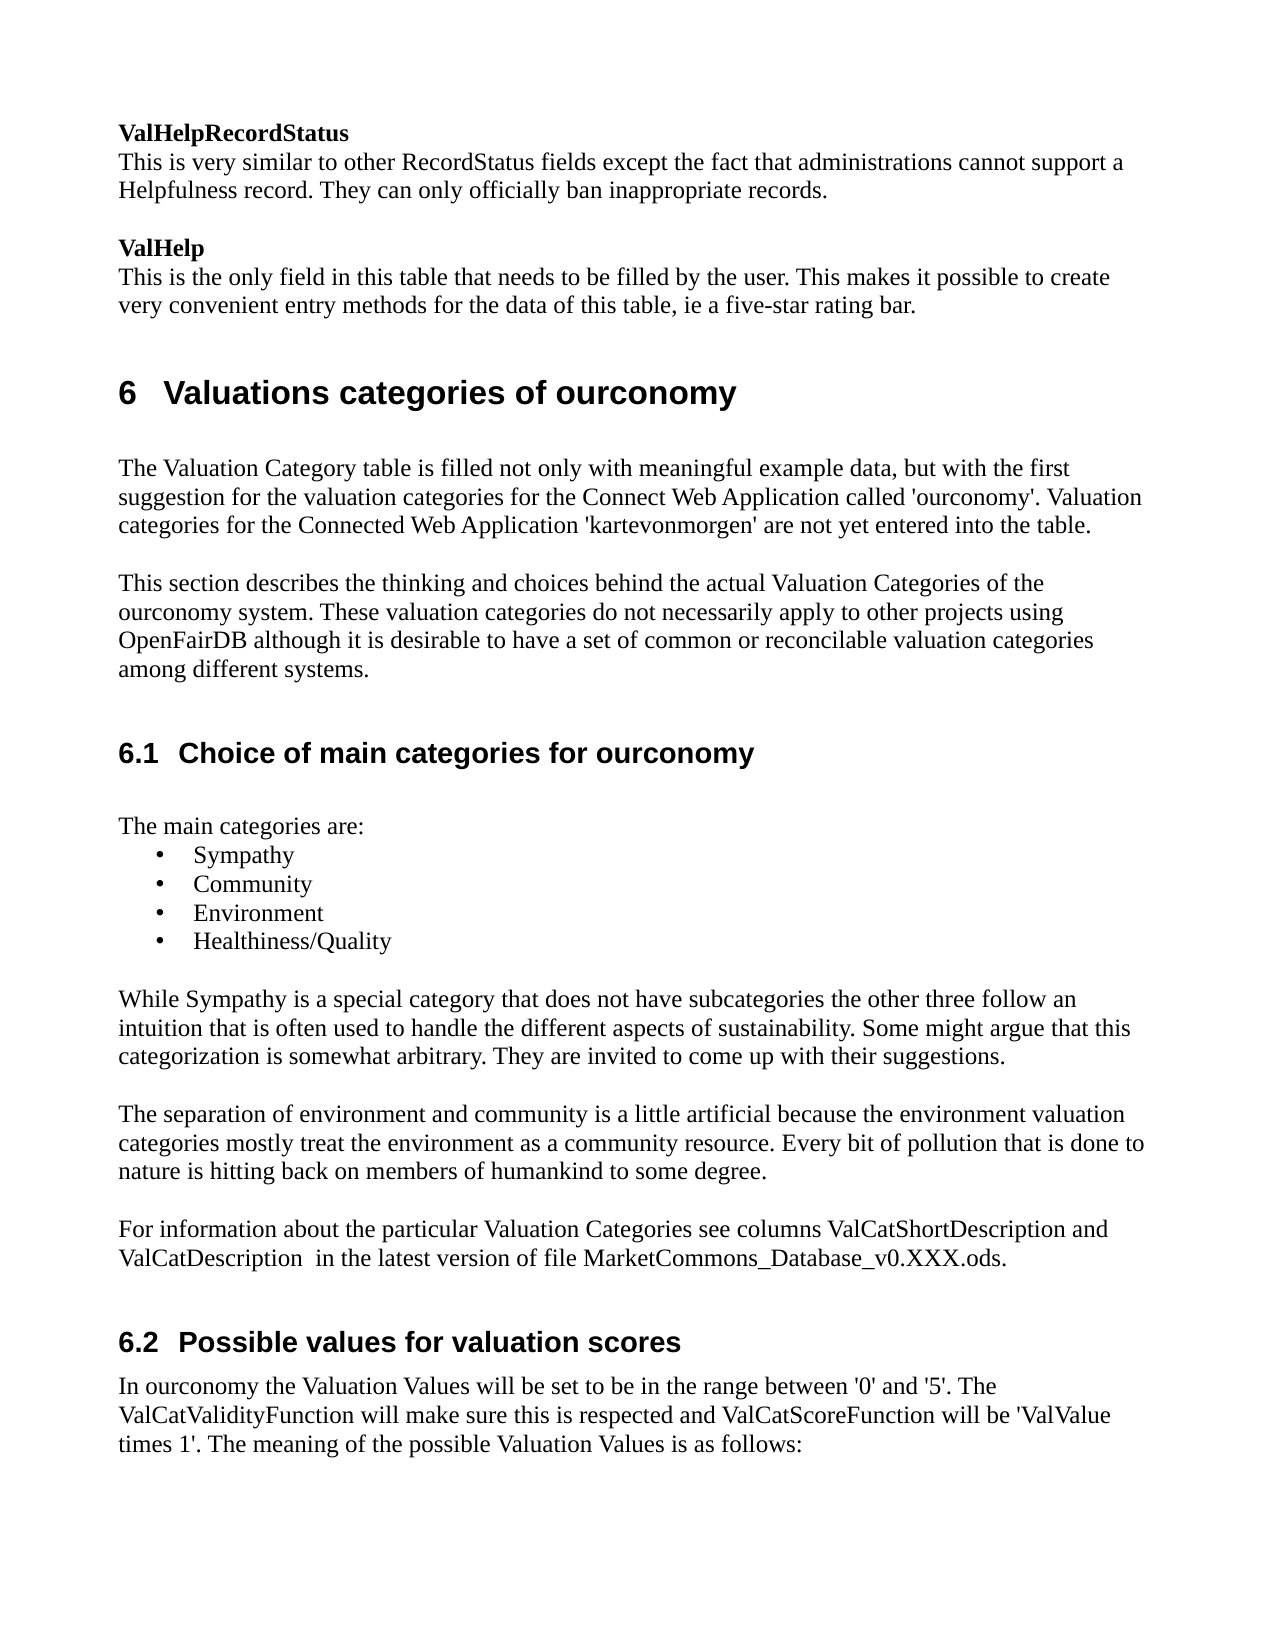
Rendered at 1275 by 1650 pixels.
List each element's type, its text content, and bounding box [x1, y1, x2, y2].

text The separation of environment and community is a little artificial because the environment valuation categories mostly treat the environment as a community resource. Every bit of pollution that is done to nature is hitting back on members of humankind to some degree. [118, 1099, 1157, 1185]
text ValHelp [118, 233, 1157, 262]
subtitle Valuations categories of ourconomy [118, 373, 1157, 412]
text The main categories are: [118, 811, 1157, 840]
text This section describes the thinking and choices behind the actual Valuation Categories of the ourconomy system. These valuation categories do not necessarily apply to other projects using OpenFairDB although it is desirable to have a set of common or reconcilable valuation categories among different systems. [118, 568, 1157, 683]
text While Sympathy is a special category that does not have subcategories the other three follow an intuition that is often used to handle the different aspects of sustainability. Some might argue that this categorization is somewhat arbitrary. They are invited to come up with their suggestions. [118, 984, 1157, 1070]
subtitle Choice of main categories for ourconomy [118, 737, 1157, 770]
list Community [156, 869, 1157, 898]
list Healthiness/Quality [156, 926, 1157, 955]
subtitle Possible values for valuation scores [118, 1325, 1157, 1359]
text In ourconomy the Valuation Values will be set to be in the range between '0' and '5'. The ValCatValidityFunction will make sure this is respected and ValCatScoreFunction will be 'ValValue times 1'. The meaning of the possible Valuation Values is as follows: [118, 1371, 1157, 1457]
text ValHelpRecordStatus [118, 118, 1157, 147]
list Sympathy [156, 840, 1157, 869]
list Environment [156, 898, 1157, 926]
text The Valuation Category table is filled not only with meaningful example data, but with the first suggestion for the valuation categories for the Connect Web Application called 'ourconomy'. Valuation categories for the Connected Web Application 'kartevonmorgen' are not yet entered into the table. [118, 453, 1157, 539]
text For information about the particular Valuation Categories see columns ValCatShortDescription and ValCatDescription in the latest version of file MarketCommons_Database_v0.XXX.ods. [118, 1214, 1157, 1271]
text This is the only field in this table that needs to be filled by the user. This makes it possible to create very convenient entry methods for the data of this table, ie a five-star rating bar. [118, 262, 1157, 319]
text This is very similar to other RecordStatus fields except the fact that administrations cannot support a Helpfulness record. They can only officially ban inappropriate records. [118, 147, 1157, 204]
